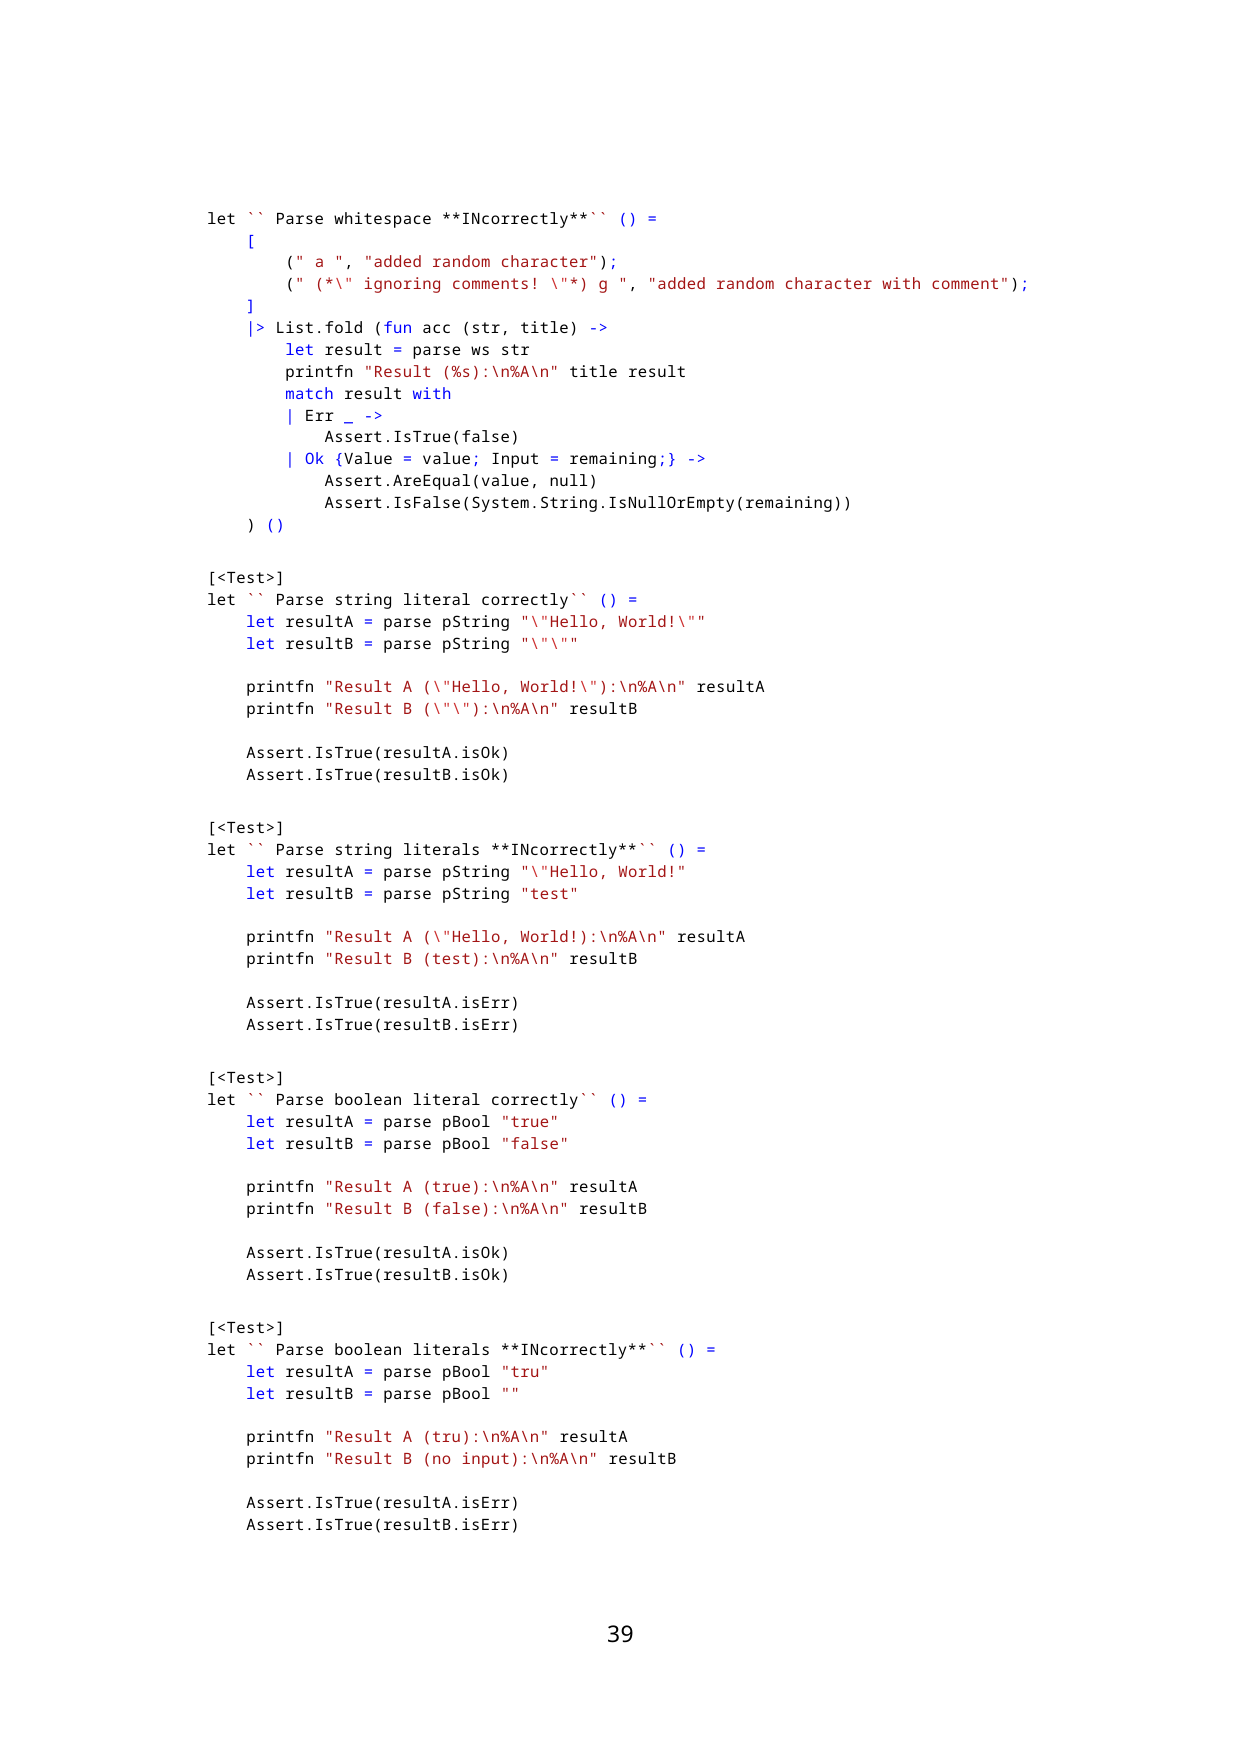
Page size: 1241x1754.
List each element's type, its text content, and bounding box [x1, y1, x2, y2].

text ) () [207, 513, 1033, 535]
text printfn "Result B (\"\"):\n%A\n" resultB [207, 697, 1033, 719]
text [ [207, 229, 1033, 251]
text printfn "Result A (\"Hello, World!\"):\n%A\n" resultA [207, 676, 1033, 697]
text printfn "Result B (no input):\n%A\n" resultB [207, 1447, 1033, 1469]
text Assert.IsTrue(resultB.isOk) [207, 1263, 1033, 1285]
text Assert.IsTrue(resultB.isErr) [207, 1013, 1033, 1035]
text Assert.IsFalse(System.String.IsNullOrEmpty(remaining)) [207, 491, 1033, 513]
text let result = parse ws str [207, 338, 1033, 360]
text let resultA = parse pString "\"Hello, World!" [207, 860, 1033, 882]
text (" a ", "added random character"); [207, 251, 1033, 272]
text | Err _ -> [207, 404, 1033, 426]
text printfn "Result (%s):\n%A\n" title result [207, 360, 1033, 382]
text Assert.IsTrue(resultB.isErr) [207, 1513, 1033, 1535]
text | Ok {Value = value; Input = remaining;} -> [207, 447, 1033, 469]
text Assert.IsTrue(resultA.isOk) [207, 741, 1033, 763]
text printfn "Result A (true):\n%A\n" resultA [207, 1176, 1033, 1197]
text let resultB = parse pBool "" [207, 1382, 1033, 1404]
text let resultA = parse pBool "true" [207, 1110, 1033, 1132]
text [<Test>] [207, 1316, 1033, 1338]
text let resultA = parse pString "\"Hello, World!\"" [207, 610, 1033, 632]
text printfn "Result B (false):\n%A\n" resultB [207, 1197, 1033, 1219]
text let resultA = parse pBool "tru" [207, 1360, 1033, 1382]
text let `` Parse string literals **INcorrectly**`` () = [207, 838, 1033, 860]
text Assert.AreEqual(value, null) [207, 469, 1033, 491]
text printfn "Result A (\"Hello, World!):\n%A\n" resultA [207, 926, 1033, 947]
text Assert.IsTrue(resultA.isErr) [207, 991, 1033, 1013]
text printfn "Result A (tru):\n%A\n" resultA [207, 1426, 1033, 1447]
text Assert.IsTrue(resultB.isOk) [207, 763, 1033, 785]
text let `` Parse boolean literal correctly`` () = [207, 1088, 1033, 1110]
text let `` Parse whitespace **INcorrectly**`` () = [207, 207, 1033, 229]
text [<Test>] [207, 566, 1033, 588]
text [<Test>] [207, 1066, 1033, 1088]
text Assert.IsTrue(resultA.isOk) [207, 1241, 1033, 1263]
text let resultB = parse pString "\"\"" [207, 632, 1033, 654]
text |> List.fold (fun acc (str, title) -> [207, 316, 1033, 338]
text ] [207, 294, 1033, 316]
text printfn "Result B (test):\n%A\n" resultB [207, 947, 1033, 969]
text let resultB = parse pBool "false" [207, 1132, 1033, 1154]
text [<Test>] [207, 816, 1033, 838]
text Assert.IsTrue(false) [207, 426, 1033, 447]
text (" (*\" ignoring comments! \"*) g ", "added random character with comment"); [207, 272, 1033, 294]
text Assert.IsTrue(resultA.isErr) [207, 1491, 1033, 1513]
text let resultB = parse pString "test" [207, 882, 1033, 904]
text let `` Parse boolean literals **INcorrectly**`` () = [207, 1338, 1033, 1360]
text let `` Parse string literal correctly`` () = [207, 588, 1033, 610]
text match result with [207, 382, 1033, 404]
